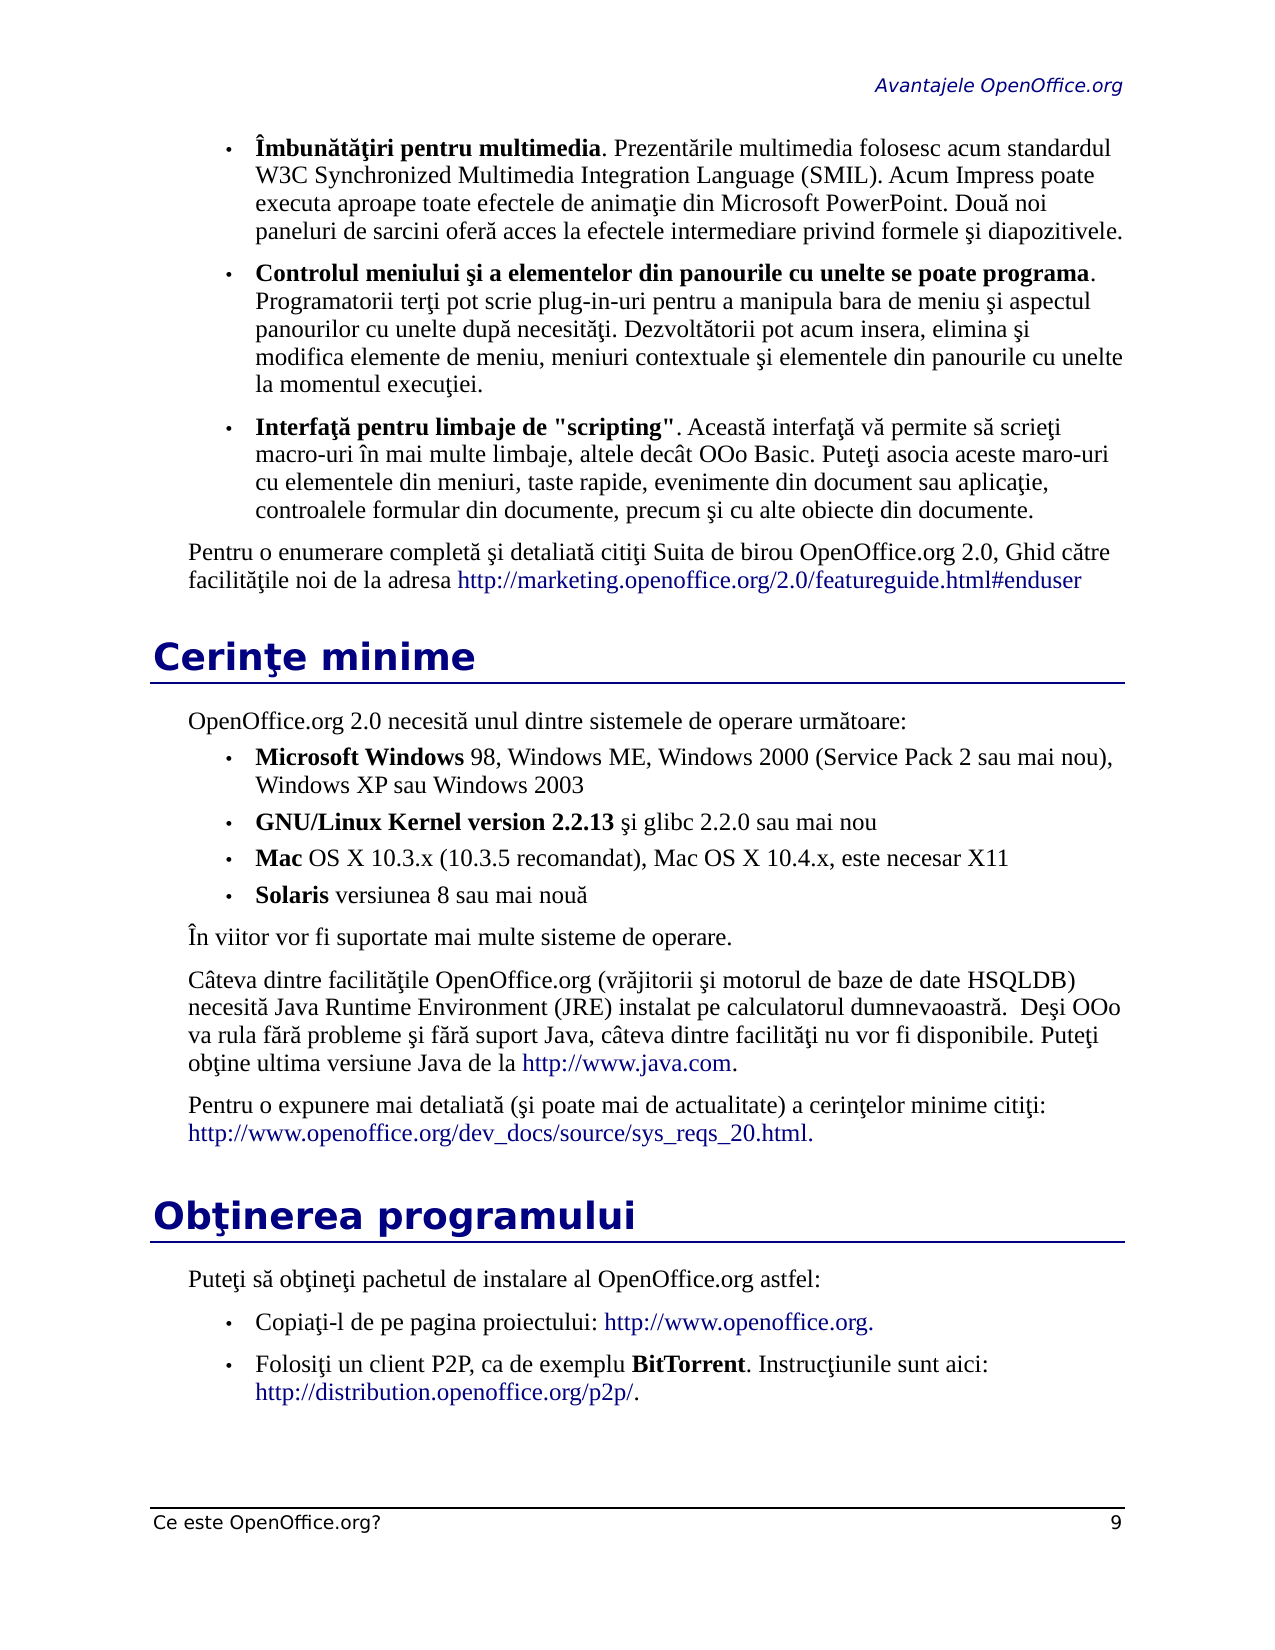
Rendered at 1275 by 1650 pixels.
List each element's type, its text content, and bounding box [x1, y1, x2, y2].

list Mac OS X 10.3.x (10.3.5 recomandat), Mac OS X 10.4.x, este necesar X11 [226, 844, 1125, 872]
text Câteva dintre facilităţile OpenOffice.org (vrăjitorii şi motorul de baze de date HSQLDB) necesită Java Runtime Environment (JRE) instalat pe calculatorul dumnevaoastră. Deşi OOo va rula fără probleme şi fără suport Java, câteva dintre facilităţi nu vor fi disponibile. Puteţi obţine ultima versiune Java de la http://www.java.com. [188, 966, 1125, 1077]
text Pentru o enumerare completă şi detaliată citiţi Suita de birou OpenOffice.org 2.0, Ghid către facilităţile noi de la adresa http://marketing.openoffice.org/2.0/featureguide.html#enduser [188, 538, 1125, 594]
list Folosiţi un client P2P, ca de exemplu BitTorrent. Instrucţiunile sunt aici: http://distribution.openoffice.org/p2p/. [226, 1351, 1125, 1406]
list Îmbunătăţiri pentru multimedia. Prezentările multimedia folosesc acum standardul W3C Synchronized Multimedia Integration Language (SMIL). Acum Impress poate executa aproape toate efectele de animaţie din Microsoft PowerPoint. Două noi paneluri de sarcini oferă acces la efectele intermediare privind formele şi diapozitivele. [226, 134, 1125, 245]
list Interfaţă pentru limbaje de "scripting". Această interfaţă vă permite să scrieţi macro-uri în mai multe limbaje, altele decât OOo Basic. Puteţi asocia aceste maro-uri cu elementele din meniuri, taste rapide, evenimente din document sau aplicaţie, controalele formular din documente, precum şi cu alte obiecte din documente. [226, 413, 1125, 524]
text Pentru o expunere mai detaliată (şi poate mai de actualitate) a cerinţelor minime citiţi: http://www.openoffice.org/dev_docs/source/sys_reqs_20.html. [188, 1091, 1125, 1147]
list Controlul meniului şi a elementelor din panourile cu unelte se poate programa. Programatorii terţi pot scrie plug-in-uri pentru a manipula bara de meniu şi aspectul panourilor cu unelte după necesităţi. Dezvoltătorii pot acum insera, elimina şi modifica elemente de meniu, meniuri contextuale şi elementele din panourile cu unelte la momentul execuţiei. [226, 259, 1125, 398]
text Puteţi să obţineţi pachetul de instalare al OpenOffice.org astfel: [188, 1266, 1125, 1293]
list Microsoft Windows 98, Windows ME, Windows 2000 (Service Pack 2 sau mai nou), Windows XP sau Windows 2003 [226, 743, 1125, 799]
subtitle Obţinerea programului [150, 1192, 1125, 1241]
list Copiaţi-l de pe pagina proiectului: http://www.openoffice.org. [226, 1308, 1125, 1336]
list Solaris versiunea 8 sau mai nouă [226, 881, 1125, 908]
text În viitor vor fi suportate mai multe sisteme de operare. [188, 923, 1125, 951]
list GNU/Linux Kernel version 2.2.13 şi glibc 2.2.0 sau mai nou [226, 808, 1125, 835]
subtitle Cerinţe minime [150, 633, 1125, 682]
text OpenOffice.org 2.0 necesită unul dintre sistemele de operare următoare: [188, 707, 1125, 734]
